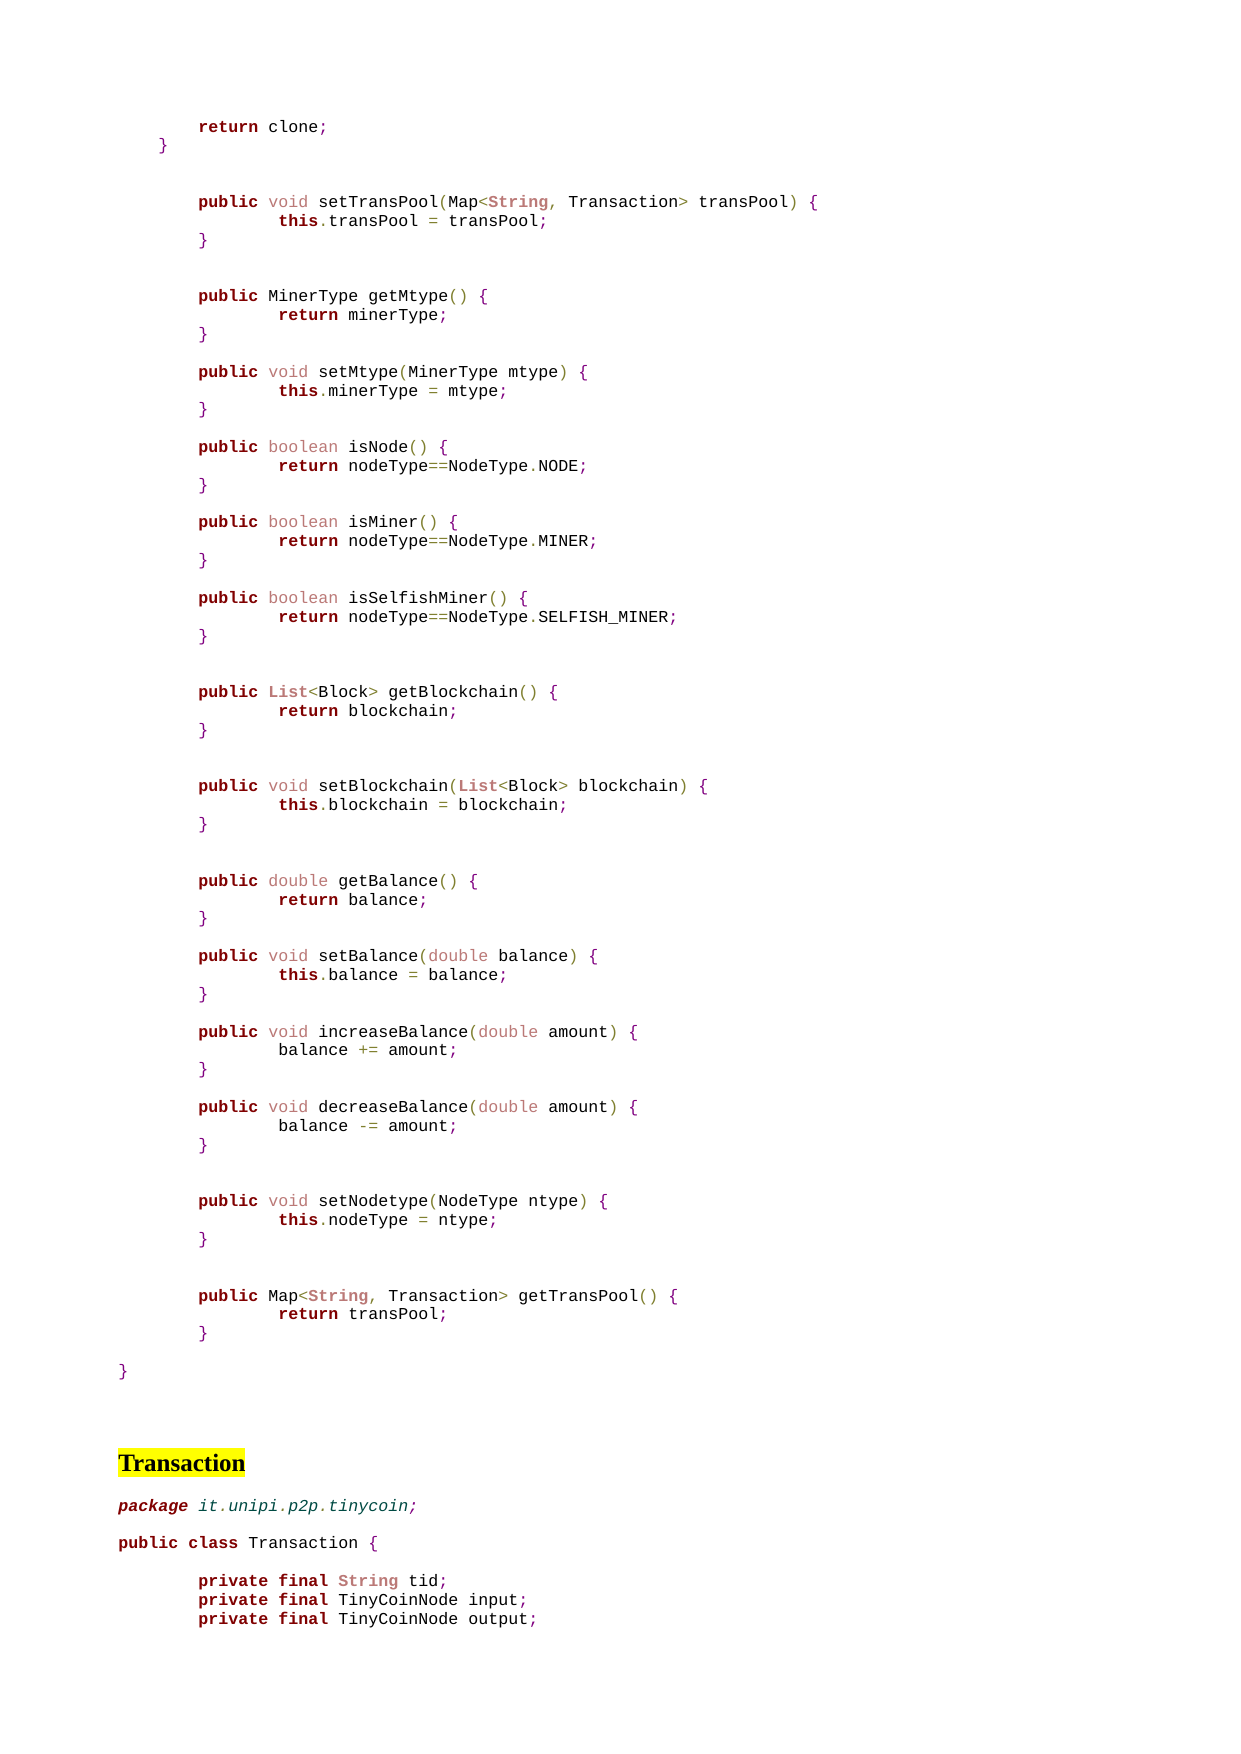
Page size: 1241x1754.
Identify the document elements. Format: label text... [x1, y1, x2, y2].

text public void setBlockchain(List<Block> blockchain) { [118, 778, 1122, 797]
text return transPool; [118, 1306, 1122, 1325]
text public boolean isSelfishMiner() { [118, 589, 1122, 608]
text this.minerType = mtype; [118, 382, 1122, 401]
text } [118, 910, 1122, 929]
text public void setNodetype(NodeType ntype) { [118, 1193, 1122, 1212]
text balance -= amount; [118, 1117, 1122, 1136]
text public void setTransPool(Map<String, Transaction> transPool) { [118, 193, 1122, 212]
text return nodeType==NodeType.SELFISH_MINER; [118, 608, 1122, 627]
text public void setMtype(MinerType mtype) { [118, 363, 1122, 382]
text return nodeType==NodeType.MINER; [118, 533, 1122, 552]
text return blockchain; [118, 703, 1122, 721]
text return balance; [118, 891, 1122, 910]
text } [118, 1136, 1122, 1155]
text } [118, 1325, 1122, 1344]
text } [118, 401, 1122, 420]
text public void setBalance(double balance) { [118, 948, 1122, 967]
text public void increaseBalance(double amount) { [118, 1023, 1122, 1042]
text private final TinyCoinNode output; [118, 1611, 1122, 1629]
text this.balance = balance; [118, 967, 1122, 985]
text public double getBalance() { [118, 872, 1122, 891]
text } [118, 1061, 1122, 1080]
text } [118, 137, 1122, 156]
text public MinerType getMtype() { [118, 288, 1122, 307]
text balance += amount; [118, 1042, 1122, 1061]
text } [118, 1362, 1122, 1381]
text } [118, 816, 1122, 834]
text private final TinyCoinNode input; [118, 1592, 1122, 1611]
text this.blockchain = blockchain; [118, 797, 1122, 816]
text } [118, 985, 1122, 1004]
text return minerType; [118, 307, 1122, 326]
text } [118, 721, 1122, 740]
text return nodeType==NodeType.NODE; [118, 457, 1122, 476]
text Transaction [118, 1448, 1122, 1477]
text } [118, 627, 1122, 646]
text public Map<String, Transaction> getTransPool() { [118, 1287, 1122, 1306]
text public class Transaction { [118, 1535, 1122, 1554]
text public boolean isMiner() { [118, 514, 1122, 533]
text package it.unipi.p2p.tinycoin; [118, 1497, 1122, 1516]
text } [118, 326, 1122, 344]
text public List<Block> getBlockchain() { [118, 684, 1122, 703]
text this.transPool = transPool; [118, 212, 1122, 231]
text return clone; [118, 118, 1122, 137]
text } [118, 1231, 1122, 1249]
text } [118, 476, 1122, 495]
text } [118, 231, 1122, 250]
text public void decreaseBalance(double amount) { [118, 1098, 1122, 1117]
text this.nodeType = ntype; [118, 1212, 1122, 1231]
text public boolean isNode() { [118, 439, 1122, 457]
text private final String tid; [118, 1573, 1122, 1592]
text } [118, 552, 1122, 571]
